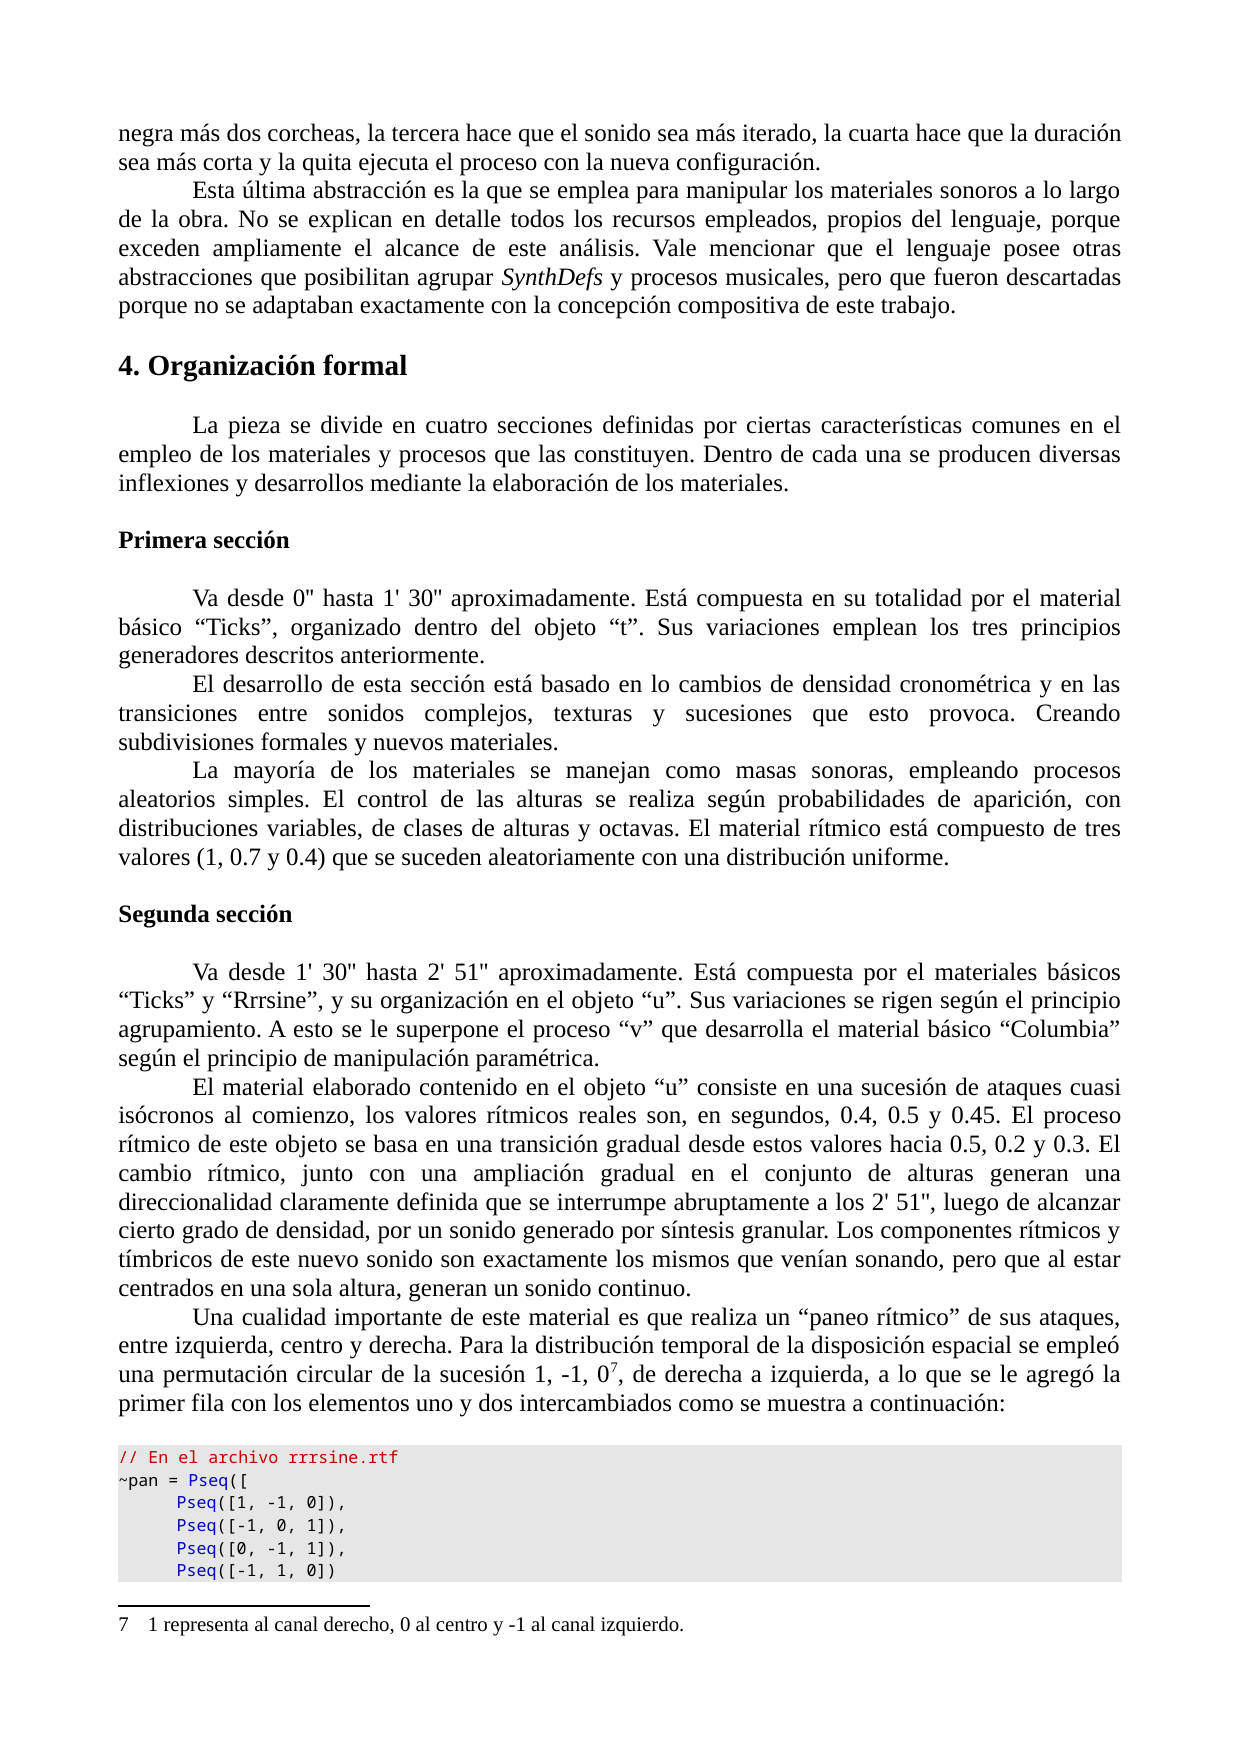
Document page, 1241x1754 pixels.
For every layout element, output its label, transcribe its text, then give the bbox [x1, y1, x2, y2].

text 4. Organización formal [118, 348, 1122, 382]
text negra más dos corcheas, la tercera hace que el sonido sea más iterado, la cuarta hace que la duración sea más corta y la quita ejecuta el proceso con la nueva configuración. [118, 118, 1122, 176]
text Segunda sección [118, 899, 1122, 928]
text Primera sección [118, 525, 1122, 554]
text Esta última abstracción es la que se emplea para manipular los materiales sonoros a lo largo de la obra. No se explican en detalle todos los recursos empleados, propios del lenguaje, porque exceden ampliamente el alcance de este análisis. Vale mencionar que el lenguaje posee otras abstracciones que posibilitan agrupar SynthDefs y procesos musicales, pero que fueron descartadas porque no se adaptaban exactamente con la concepción compositiva de este trabajo. [118, 176, 1122, 319]
text Pseq([0, -1, 1]), [118, 1536, 1122, 1559]
text Una cualidad importante de este material es que realiza un “paneo rítmico” de sus ataques, entre izquierda, centro y derecha. Para la distribución temporal de la disposición espacial se empleó una permutación circular de la sucesión 1, -1, 0, de derecha a izquierda, a lo que se le agregó la primer fila con los elementos uno y dos intercambiados como se muestra a continuación: [118, 1302, 1122, 1417]
text Pseq([-1, 1, 0]) [118, 1559, 1122, 1582]
text Va desde 0'' hasta 1' 30'' aproximadamente. Está compuesta en su totalidad por el material básico “Ticks”, organizado dentro del objeto “t”. Sus variaciones emplean los tres principios generadores descritos anteriormente. [118, 583, 1122, 669]
text Va desde 1' 30'' hasta 2' 51'' aproximadamente. Está compuesta por el materiales básicos “Ticks” y “Rrrsine”, y su organización en el objeto “u”. Sus variaciones se rigen según el principio agrupamiento. A esto se le superpone el proceso “v” que desarrolla el material básico “Columbia” según el principio de manipulación paramétrica. [118, 957, 1122, 1072]
text 1 representa al canal derecho, 0 al centro y -1 al canal izquierdo. [118, 1612, 1122, 1636]
text La pieza se divide en cuatro secciones definidas por ciertas características comunes en el empleo de los materiales y procesos que las constituyen. Dentro de cada una se producen diversas inflexiones y desarrollos mediante la elaboración de los materiales. [118, 410, 1122, 497]
text ~pan = Pseq([ [118, 1468, 1122, 1491]
text El material elaborado contenido en el objeto “u” consiste en una sucesión de ataques cuasi isócronos al comienzo, los valores rítmicos reales son, en segundos, 0.4, 0.5 y 0.45. El proceso rítmico de este objeto se basa en una transición gradual desde estos valores hacia 0.5, 0.2 y 0.3. El cambio rítmico, junto con una ampliación gradual en el conjunto de alturas generan una direccionalidad claramente definida que se interrumpe abruptamente a los 2' 51'', luego de alcanzar cierto grado de densidad, por un sonido generado por síntesis granular. Los componentes rítmicos y tímbricos de este nuevo sonido son exactamente los mismos que venían sonando, pero que al estar centrados en una sola altura, generan un sonido continuo. [118, 1072, 1122, 1302]
text // En el archivo rrrsine.rtf [118, 1445, 1122, 1468]
text El desarrollo de esta sección está basado en lo cambios de densidad cronométrica y en las transiciones entre sonidos complejos, texturas y sucesiones que esto provoca. Creando subdivisiones formales y nuevos materiales. [118, 669, 1122, 755]
text Pseq([-1, 0, 1]), [118, 1513, 1122, 1536]
text Pseq([1, -1, 0]), [118, 1491, 1122, 1513]
text La mayoría de los materiales se manejan como masas sonoras, empleando procesos aleatorios simples. El control de las alturas se realiza según probabilidades de aparición, con distribuciones variables, de clases de alturas y octavas. El material rítmico está compuesto de tres valores (1, 0.7 y 0.4) que se suceden aleatoriamente con una distribución uniforme. [118, 755, 1122, 870]
